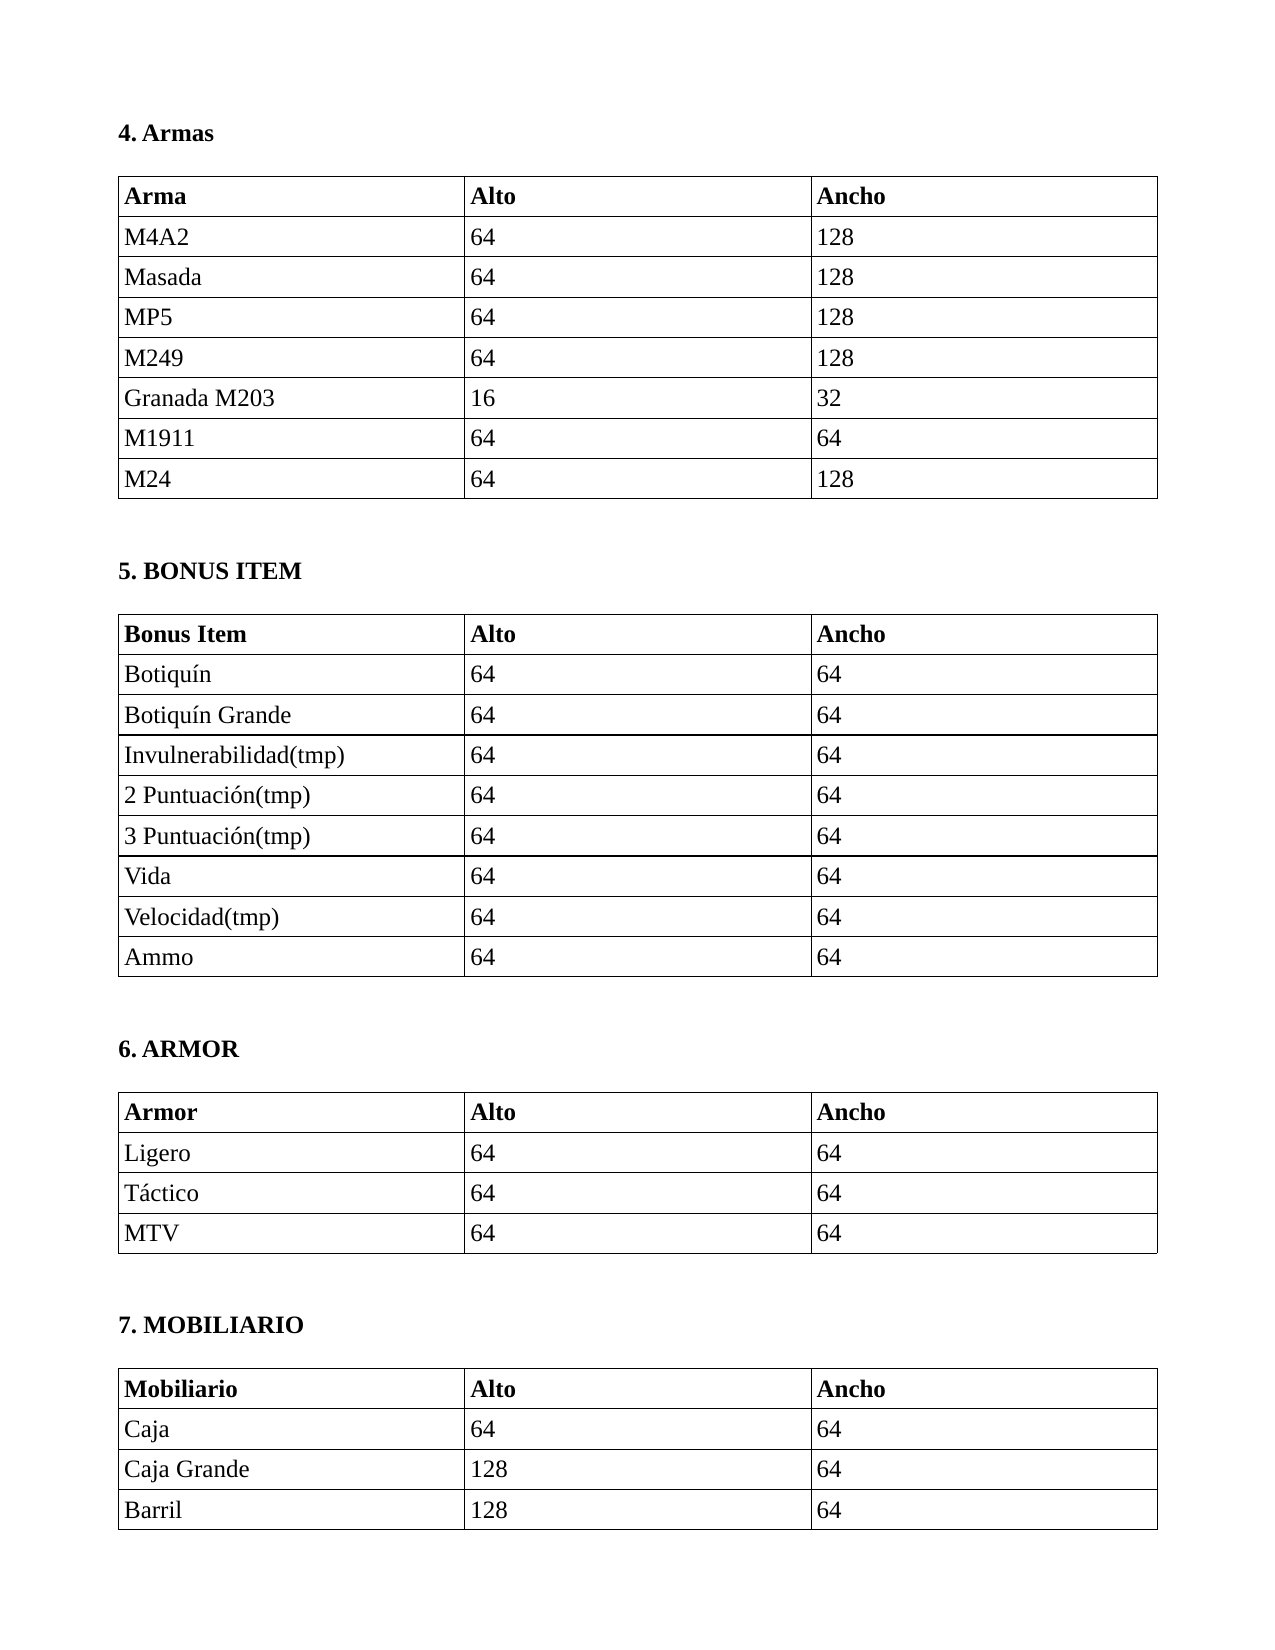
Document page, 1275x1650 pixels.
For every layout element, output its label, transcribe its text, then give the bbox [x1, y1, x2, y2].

table_cell 128 [812, 257, 1157, 297]
table_header 64 [812, 419, 1157, 458]
table_header 64 [465, 736, 811, 775]
table_header Ancho [812, 177, 1157, 216]
table_header M249 [119, 338, 464, 377]
table_cell 64 [465, 816, 811, 855]
table_cell 64 [465, 217, 811, 256]
table_header Mobiliario [119, 1369, 464, 1408]
table_header Armor [119, 1093, 464, 1132]
table_cell 128 [812, 298, 1157, 337]
table_header Alto [465, 177, 811, 216]
table_cell 64 [812, 897, 1157, 936]
table_cell 64 [812, 1409, 1157, 1449]
table_header Barril [119, 1490, 464, 1529]
table_cell M24 [119, 459, 464, 498]
table_header 64 [465, 857, 811, 896]
table_header Alto [465, 1369, 811, 1408]
text 5. BONUS ITEM [118, 556, 1157, 585]
table_cell 64 [465, 459, 811, 498]
table_cell 64 [812, 1133, 1157, 1172]
table_cell 64 [812, 937, 1157, 976]
table_header Bonus Item [119, 615, 464, 654]
table_cell MP5 [119, 298, 464, 337]
table_cell 64 [465, 1409, 811, 1449]
table_cell 64 [465, 695, 811, 734]
text 6. ARMOR [118, 1034, 1157, 1063]
table_cell Táctico [119, 1173, 464, 1212]
table_header 64 [812, 1490, 1157, 1529]
table_cell 64 [465, 897, 811, 936]
table_cell M4A2 [119, 217, 464, 256]
table_header MTV [119, 1214, 464, 1253]
table_cell 64 [812, 776, 1157, 815]
table_header 128 [465, 1490, 811, 1529]
table_header M1911 [119, 419, 464, 458]
table_header Ancho [812, 615, 1157, 654]
table_header Ancho [812, 1093, 1157, 1132]
table_cell 64 [465, 937, 811, 976]
table_cell 2 Puntuación(tmp) [119, 776, 464, 815]
text 4. Armas [118, 118, 1157, 147]
table_header 64 [812, 736, 1157, 775]
table_header Ancho [812, 1369, 1157, 1408]
table_cell 64 [465, 298, 811, 337]
table_cell 3 Puntuación(tmp) [119, 816, 464, 855]
table_cell 64 [465, 257, 811, 297]
table_cell 64 [465, 655, 811, 694]
table_header 64 [812, 857, 1157, 896]
table_cell 64 [812, 816, 1157, 855]
table_cell 64 [812, 695, 1157, 734]
table_cell 128 [812, 459, 1157, 498]
table_header 64 [812, 1214, 1157, 1253]
table_header Vida [119, 857, 464, 896]
table_cell 64 [465, 1173, 811, 1212]
table_cell Velocidad(tmp) [119, 897, 464, 936]
table_cell 64 [812, 1173, 1157, 1212]
table_cell Botiquín [119, 655, 464, 694]
table_cell 16 [465, 378, 811, 418]
table_cell 64 [812, 655, 1157, 694]
table_cell Granada M203 [119, 378, 464, 418]
table_cell 64 [812, 1450, 1157, 1489]
text 7. MOBILIARIO [118, 1311, 1157, 1339]
table_cell 128 [812, 217, 1157, 256]
table_cell Caja [119, 1409, 464, 1449]
table_header Invulnerabilidad(tmp) [119, 736, 464, 775]
table_cell 64 [465, 776, 811, 815]
table_header 128 [812, 338, 1157, 377]
table_header Alto [465, 615, 811, 654]
table_cell Botiquín Grande [119, 695, 464, 734]
table_header 64 [465, 1214, 811, 1253]
table_cell Caja Grande [119, 1450, 464, 1489]
table_cell Ligero [119, 1133, 464, 1172]
table_header 64 [465, 338, 811, 377]
table_cell 128 [465, 1450, 811, 1489]
table_header 64 [465, 419, 811, 458]
table_cell 64 [465, 1133, 811, 1172]
table_header Arma [119, 177, 464, 216]
table_cell Ammo [119, 937, 464, 976]
table_cell Masada [119, 257, 464, 297]
table_header Alto [465, 1093, 811, 1132]
table_cell 32 [812, 378, 1157, 418]
